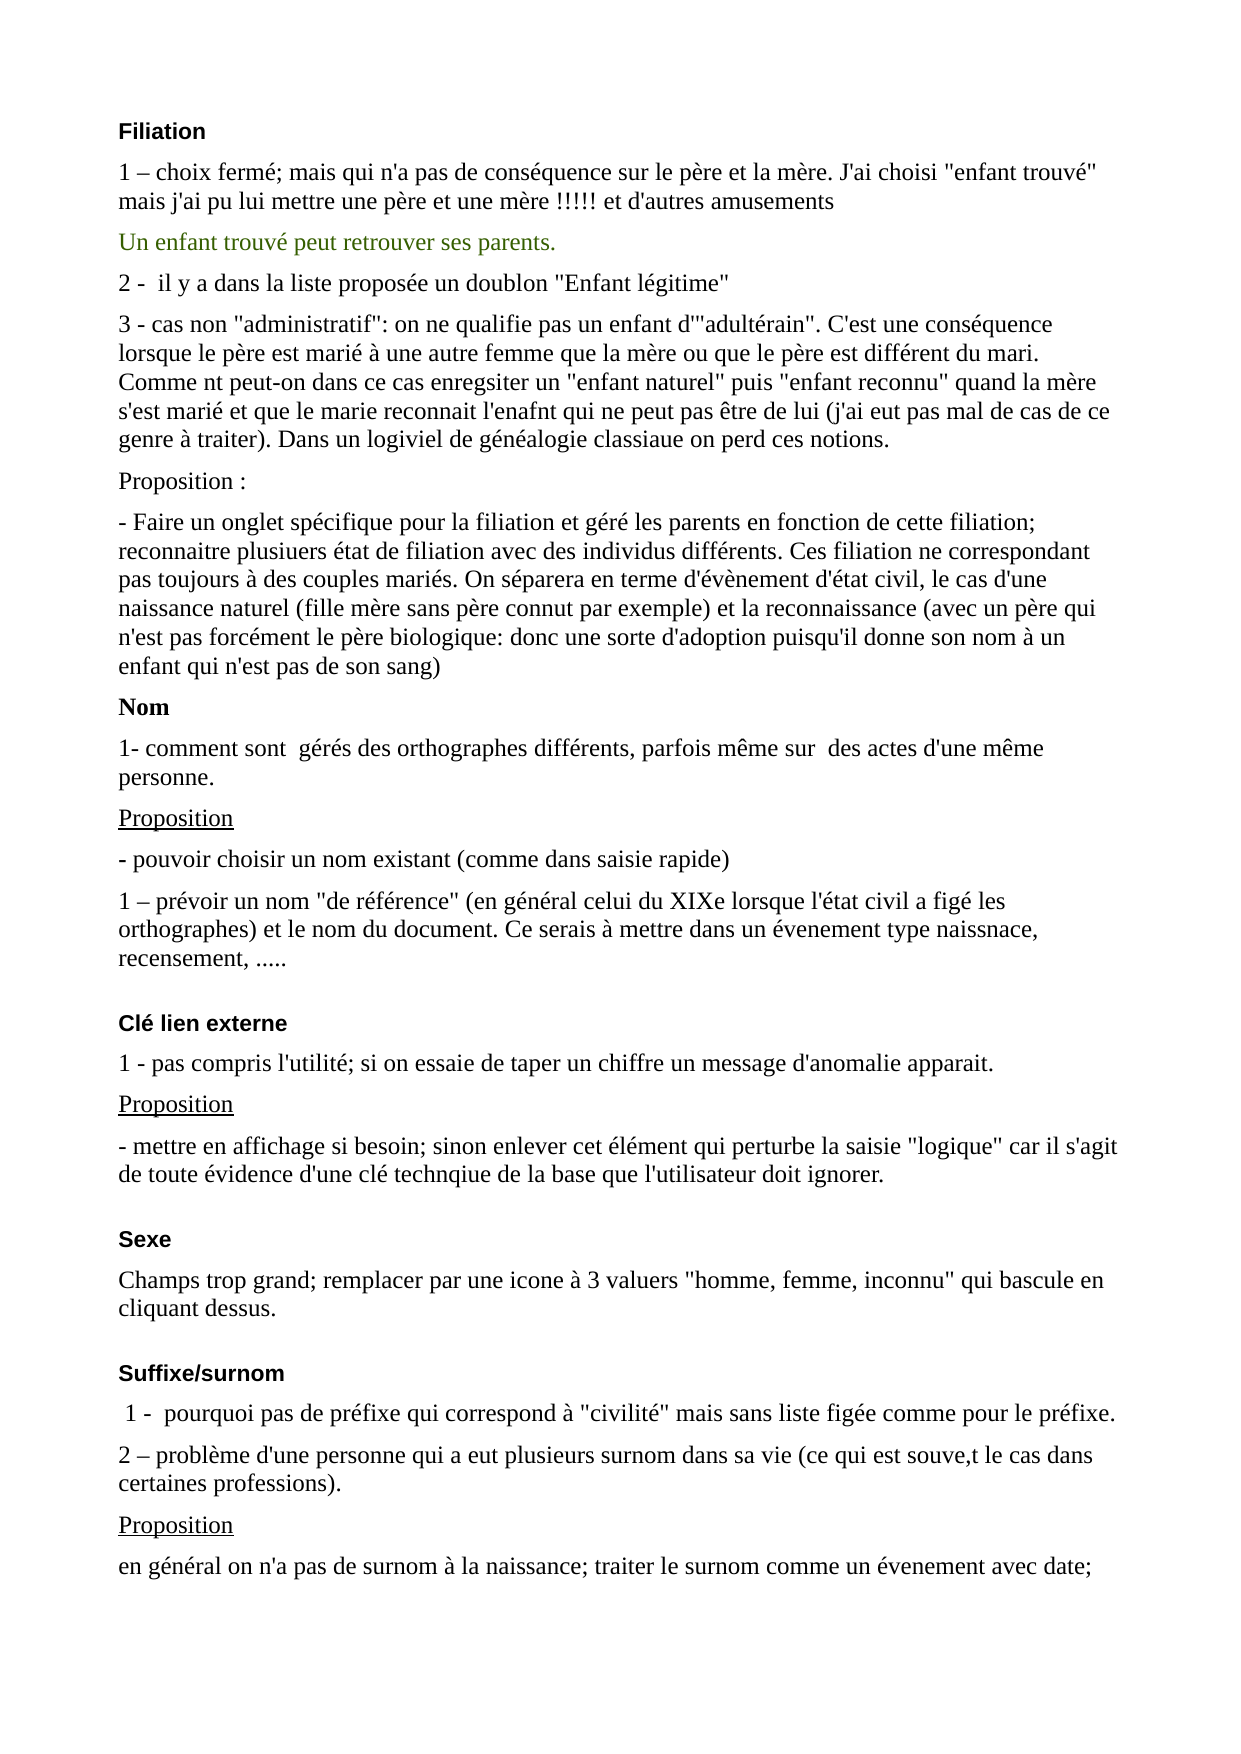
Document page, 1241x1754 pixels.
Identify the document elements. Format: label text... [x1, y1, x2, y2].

text 1 - pas compris l'utilité; si on essaie de taper un chiffre un message d'anomalie apparait. [118, 1048, 1122, 1077]
text 1 – prévoir un nom "de référence" (en général celui du XIXe lorsque l'état civil a figé les orthographes) et le nom du document. Ce serais à mettre dans un évenement type naissnace, recensement, ..... [118, 886, 1122, 972]
text 3 - cas non "administratif": on ne qualifie pas un enfant d'"adultérain". C'est une conséquence lorsque le père est marié à une autre femme que la mère ou que le père est différent du mari. Comme nt peut-on dans ce cas enregsiter un "enfant naturel" puis "enfant reconnu" quand la mère s'est marié et que le marie reconnait l'enafnt qui ne peut pas être de lui (j'ai eut pas mal de cas de ce genre à traiter). Dans un logiviel de généalogie classiaue on perd ces notions. [118, 309, 1122, 453]
subtitle Suffixe/surnom [118, 1360, 1122, 1386]
text - pouvoir choisir un nom existant (comme dans saisie rapide) [118, 844, 1122, 873]
text 1 - pourquoi pas de préfixe qui correspond à "civilité" mais sans liste figée comme pour le préfixe. [118, 1398, 1122, 1427]
text 1 – choix fermé; mais qui n'a pas de conséquence sur le père et la mère. J'ai choisi "enfant trouvé" mais j'ai pu lui mettre une père et une mère !!!!! et d'autres amusements [118, 157, 1122, 214]
subtitle Filiation [118, 118, 1122, 144]
text - mettre en affichage si besoin; sinon enlever cet élément qui perturbe la saisie "logique" car il s'agit de toute évidence d'une clé technqiue de la base que l'utilisateur doit ignorer. [118, 1131, 1122, 1188]
text Nom [118, 692, 1122, 721]
text Un enfant trouvé peut retrouver ses parents. [118, 227, 1122, 256]
text Proposition [118, 1089, 1122, 1118]
text Proposition [118, 1510, 1122, 1538]
text Champs trop grand; remplacer par une icone à 3 valuers "homme, femme, inconnu" qui bascule en cliquant dessus. [118, 1265, 1122, 1322]
text en général on n'a pas de surnom à la naissance; traiter le surnom comme un évenement avec date; [118, 1551, 1122, 1580]
text 1- comment sont gérés des orthographes différents, parfois même sur des actes d'une même personne. [118, 733, 1122, 791]
text Proposition : [118, 466, 1122, 494]
subtitle Sexe [118, 1226, 1122, 1252]
text Proposition [118, 803, 1122, 832]
text 2 – problème d'une personne qui a eut plusieurs surnom dans sa vie (ce qui est souve,t le cas dans certaines professions). [118, 1440, 1122, 1497]
text - Faire un onglet spécifique pour la filiation et géré les parents en fonction de cette filiation; reconnaitre plusiuers état de filiation avec des individus différents. Ces filiation ne correspondant pas toujours à des couples mariés. On séparera en terme d'évènement d'état civil, le cas d'une naissance naturel (fille mère sans père connut par exemple) et la reconnaissance (avec un père qui n'est pas forcément le père biologique: donc une sorte d'adoption puisqu'il donne son nom à un enfant qui n'est pas de son sang) [118, 507, 1122, 679]
subtitle Clé lien externe [118, 1009, 1122, 1036]
text 2 - il y a dans la liste proposée un doublon "Enfant légitime" [118, 268, 1122, 297]
